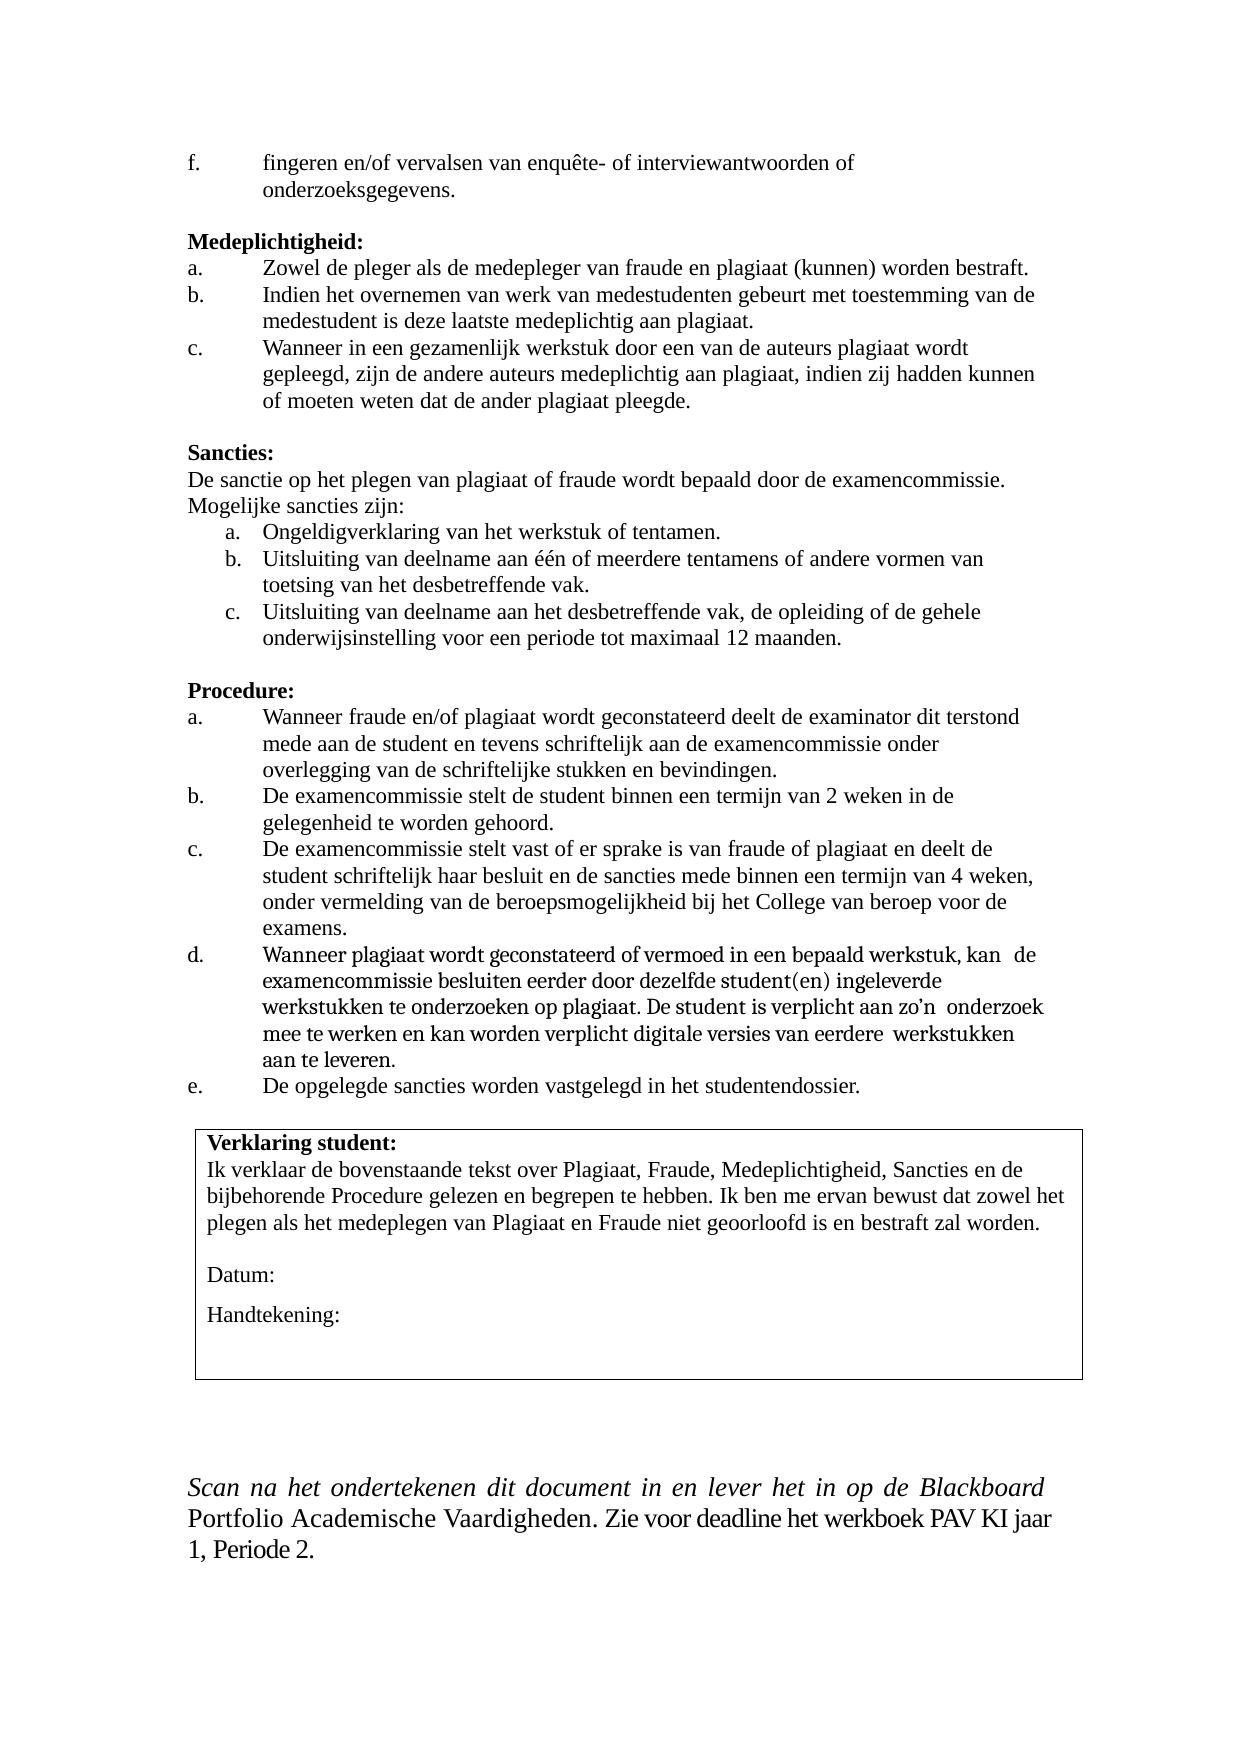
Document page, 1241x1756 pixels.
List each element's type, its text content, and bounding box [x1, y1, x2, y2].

list Uitsluiting van deelname aan één of meerdere tentamens of andere vormen van toetsing van het desbetreffende vak. [225, 545, 988, 598]
text Scan na het ondertekenen dit document in en lever het in op de Blackboard [187, 1471, 1076, 1502]
list Wanneer in een gezamenlijk werkstuk door een van de auteurs plagiaat wordt gepleegd, zijn de andere auteurs medeplichtig aan plagiaat, indien zij hadden kunnen of moeten weten dat de ander plagiaat pleegde. [187, 334, 1039, 413]
text Datum: Handtekening: [207, 1261, 341, 1327]
text Verklaring student: [207, 1130, 1082, 1156]
list Ongeldigverklaring van het werkstuk of tentamen. [225, 519, 1076, 545]
list fingeren en/of vervalsen van enquête- of interviewantwoorden of onderzoeksgegevens. [187, 149, 859, 202]
text Portfolio Academische Vaardigheden. Zie voor deadline het werkboek PAV KI jaar 1, Periode 2. [187, 1502, 1076, 1564]
list De examencommissie stelt vast of er sprake is van fraude of plagiaat en deelt de student schriftelijk haar besluit en de sancties mede binnen een termijn van 4 weken, onder vermelding van de beroepsmogelijkheid bij het College van beroep voor de examens. [187, 835, 1039, 941]
list Wanneer fraude en/of plagiaat wordt geconstateerd deelt de examinator dit terstond mede aan de student en tevens schriftelijk aan de examencommissie onder overlegging van de schriftelijke stukken en bevindingen. [187, 703, 1027, 782]
text d. Wanneer plagiaat wordt geconstateerd of vermoed in een bepaald werkstuk, kan de examencommissie besluiten eerder door dezelfde student(en) ingeleverde werkstukken te onderzoeken op plagiaat. De student is verplicht aan zo’n onderzoek mee te werken en kan worden verplicht digitale versies van eerdere werkstukken aan te leveren. [187, 941, 1051, 1073]
text e. De opgelegde sancties worden vastgelegd in het studentendossier. [187, 1073, 1076, 1099]
subtitle Medeplichtigheid: [187, 229, 1076, 255]
list Indien het overnemen van werk van medestudenten gebeurt met toestemming van de medestudent is deze laatste medeplichtig aan plagiaat. [187, 281, 1039, 334]
subtitle Procedure: [187, 677, 1076, 703]
text Ik verklaar de bovenstaande tekst over Plagiaat, Fraude, Medeplichtigheid, Sancties en de bijbehorende Procedure gelezen en begrepen te hebben. Ik ben me ervan bewust dat zowel het plegen als het medeplegen van Plagiaat en Fraude niet geoorloofd is en bestraft zal worden. [207, 1156, 1069, 1235]
subtitle Sancties: [187, 440, 1076, 466]
text De sanctie op het plegen van plagiaat of fraude wordt bepaald door de examencommissie. Mogelijke sancties zijn: [187, 466, 1039, 518]
list De examencommissie stelt de student binnen een termijn van 2 weken in de gelegenheid te worden gehoord. [187, 783, 958, 835]
list Uitsluiting van deelname aan het desbetreffende vak, de opleiding of de gehele onderwijsinstelling voor een periode tot maximaal 12 maanden. [225, 598, 987, 650]
list Zowel de pleger als de medepleger van fraude en plagiaat (kunnen) worden bestraft. [187, 255, 1076, 281]
